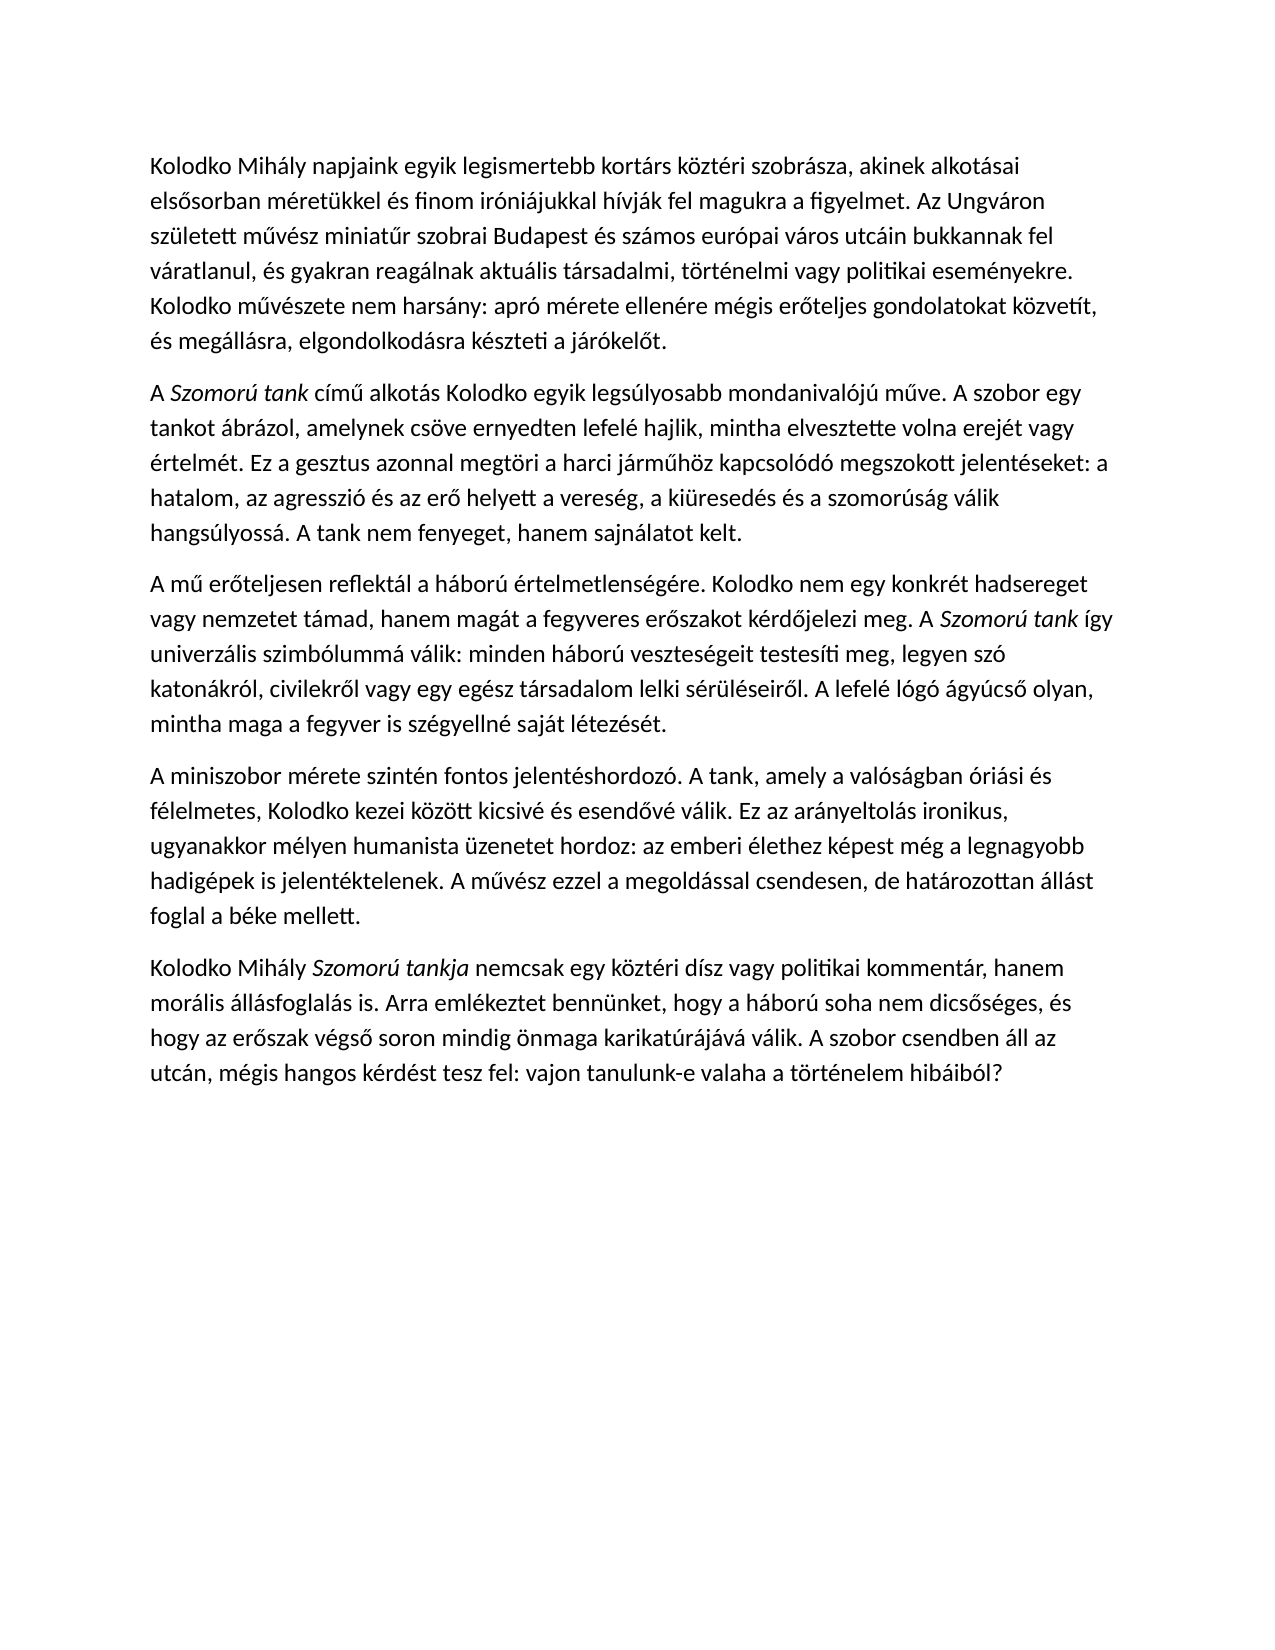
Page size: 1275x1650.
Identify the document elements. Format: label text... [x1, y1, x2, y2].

text A miniszobor mérete szintén fontos jelentéshordozó. A tank, amely a valóságban óriási és félelmetes, Kolodko kezei között kicsivé és esendővé válik. Ez az arányeltolás ironikus, ugyanakkor mélyen humanista üzenetet hordoz: az emberi élethez képest még a legnagyobb hadigépek is jelentéktelenek. A művész ezzel a megoldással csendesen, de határozottan állást foglal a béke mellett. [150, 760, 1125, 931]
text Kolodko Mihály napjaink egyik legismertebb kortárs köztéri szobrásza, akinek alkotásai elsősorban méretükkel és finom iróniájukkal hívják fel magukra a figyelmet. Az Ungváron született művész miniatűr szobrai Budapest és számos európai város utcáin bukkannak fel váratlanul, és gyakran reagálnak aktuális társadalmi, történelmi vagy politikai eseményekre. Kolodko művészete nem harsány: apró mérete ellenére mégis erőteljes gondolatokat közvetít, és megállásra, elgondolkodásra készteti a járókelőt. [150, 150, 1125, 356]
text A mű erőteljesen reflektál a háború értelmetlenségére. Kolodko nem egy konkrét hadsereget vagy nemzetet támad, hanem magát a fegyveres erőszakot kérdőjelezi meg. A Szomorú tank így univerzális szimbólummá válik: minden háború veszteségeit testesíti meg, legyen szó katonákról, civilekről vagy egy egész társadalom lelki sérüléseiről. A lefelé lógó ágyúcső olyan, mintha maga a fegyver is szégyellné saját létezését. [150, 568, 1125, 739]
text A Szomorú tank című alkotás Kolodko egyik legsúlyosabb mondanivalójú műve. A szobor egy tankot ábrázol, amelynek csöve ernyedten lefelé hajlik, mintha elvesztette volna erejét vagy értelmét. Ez a gesztus azonnal megtöri a harci járműhöz kapcsolódó megszokott jelentéseket: a hatalom, az agresszió és az erő helyett a vereség, a kiüresedés és a szomorúság válik hangsúlyossá. A tank nem fenyeget, hanem sajnálatot kelt. [150, 377, 1125, 547]
text Kolodko Mihály Szomorú tankja nemcsak egy köztéri dísz vagy politikai kommentár, hanem morális állásfoglalás is. Arra emlékeztet bennünket, hogy a háború soha nem dicsőséges, és hogy az erőszak végső soron mindig önmaga karikatúrájává válik. A szobor csendben áll az utcán, mégis hangos kérdést tesz fel: vajon tanulunk-e valaha a történelem hibáiból? [150, 952, 1125, 1087]
